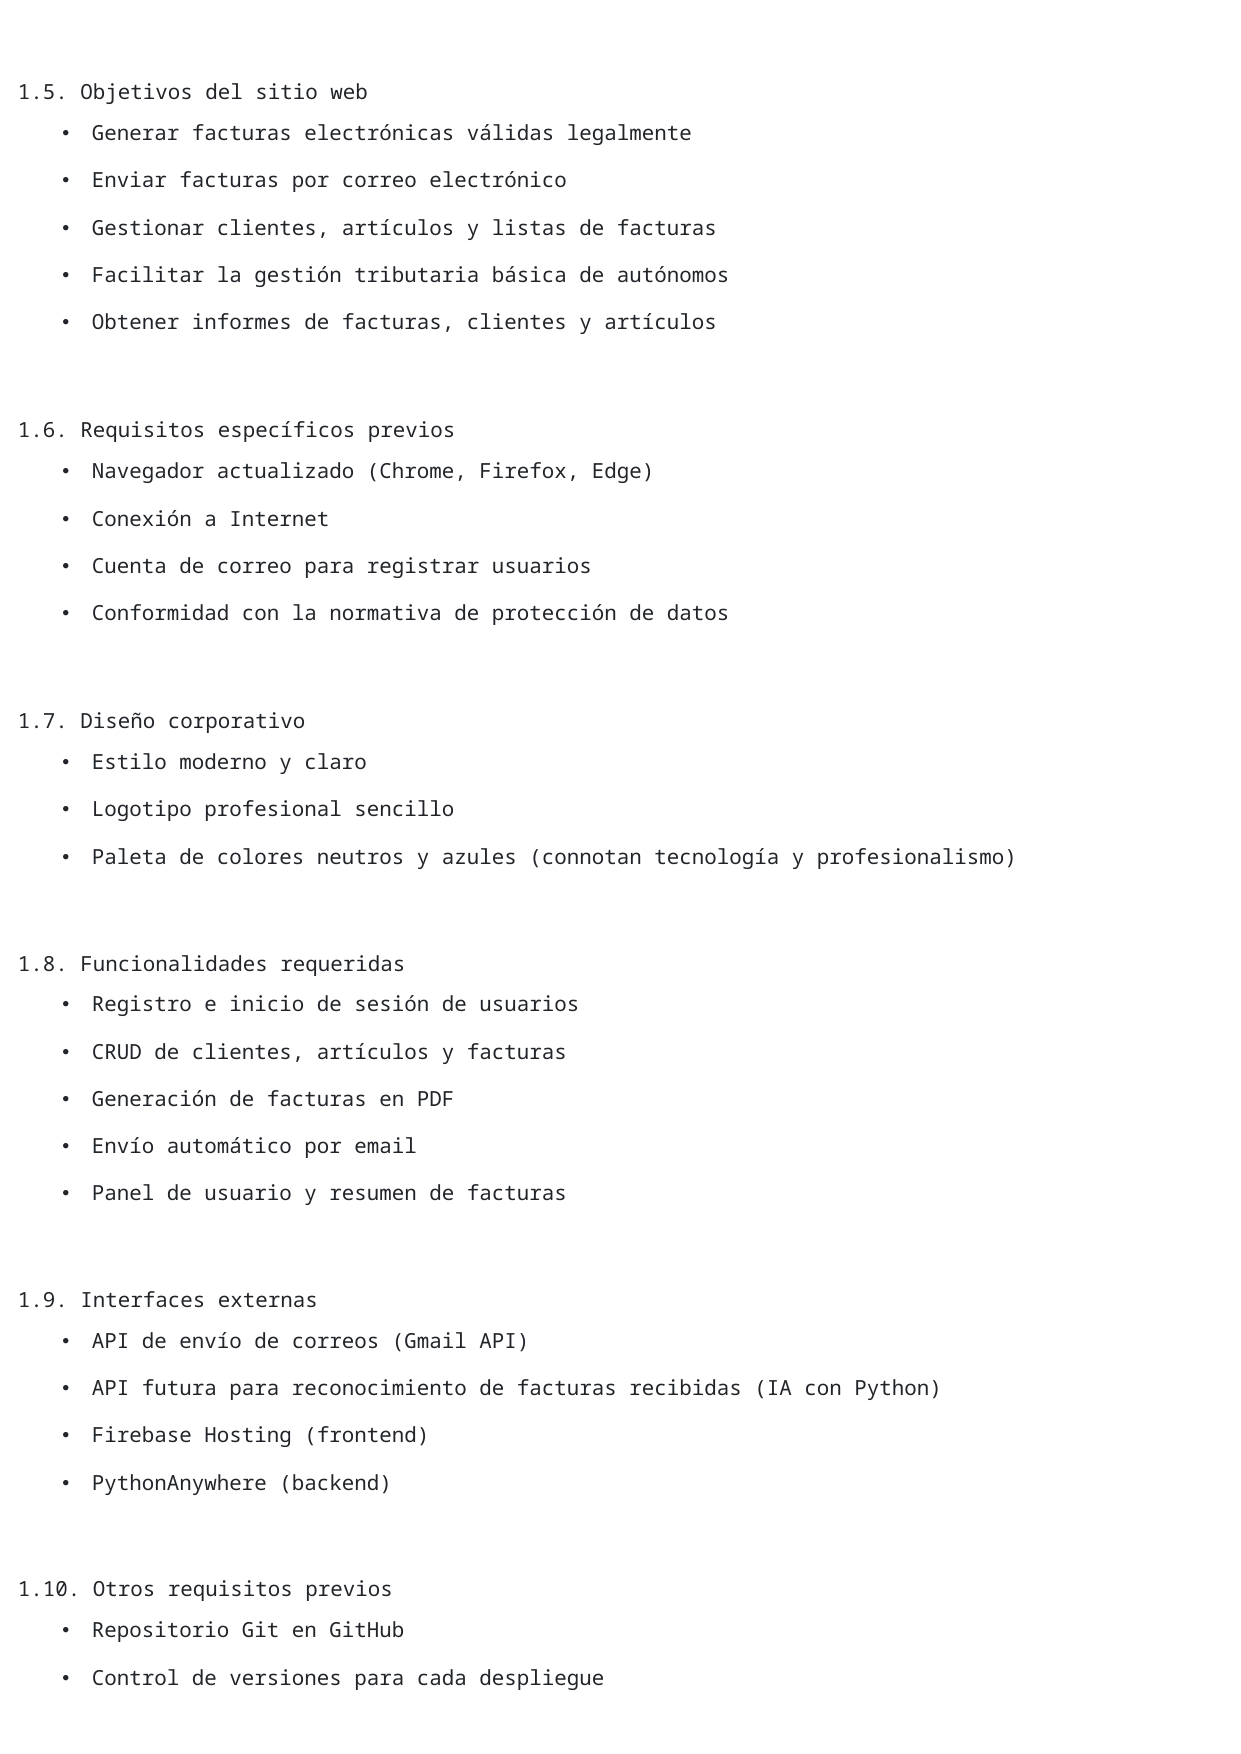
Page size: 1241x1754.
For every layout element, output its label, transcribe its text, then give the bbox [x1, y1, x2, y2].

list Cuenta de correo para registrar usuarios [62, 551, 1222, 579]
subtitle 1.7. Diseño corporativo [18, 706, 1222, 735]
list API de envío de correos (Gmail API) [62, 1326, 1222, 1354]
list CRUD de clientes, artículos y facturas [62, 1037, 1222, 1065]
subtitle 1.9. Interfaces externas [18, 1285, 1222, 1314]
subtitle 1.10. Otros requisitos previos [18, 1574, 1222, 1603]
list Generación de facturas en PDF [62, 1084, 1222, 1112]
list Facilitar la gestión tributaria básica de autónomos [62, 260, 1222, 288]
subtitle 1.8. Funcionalidades requeridas [18, 949, 1222, 977]
list Gestionar clientes, artículos y listas de facturas [62, 213, 1222, 241]
list Conformidad con la normativa de protección de datos [62, 598, 1222, 626]
list PythonAnywhere (backend) [62, 1468, 1222, 1496]
subtitle 1.5. Objetivos del sitio web [18, 77, 1222, 106]
list Control de versiones para cada despliegue [62, 1663, 1222, 1691]
list Repositorio Git en GitHub [62, 1616, 1222, 1644]
list Enviar facturas por correo electrónico [62, 166, 1222, 194]
list Estilo moderno y claro [62, 747, 1222, 776]
list Generar facturas electrónicas válidas legalmente [62, 118, 1222, 147]
list API futura para reconocimiento de facturas recibidas (IA con Python) [62, 1373, 1222, 1402]
list Logotipo profesional sencillo [62, 794, 1222, 823]
list Paleta de colores neutros y azules (connotan tecnología y profesionalismo) [62, 842, 1222, 870]
list Registro e inicio de sesión de usuarios [62, 989, 1222, 1018]
list Envío automático por email [62, 1131, 1222, 1159]
list Firebase Hosting (frontend) [62, 1421, 1222, 1449]
list Panel de usuario y resumen de facturas [62, 1178, 1222, 1207]
list Obtener informes de facturas, clientes y artículos [62, 307, 1222, 336]
list Conexión a Internet [62, 504, 1222, 532]
list Navegador actualizado (Chrome, Firefox, Edge) [62, 456, 1222, 485]
subtitle 1.6. Requisitos específicos previos [18, 416, 1222, 444]
